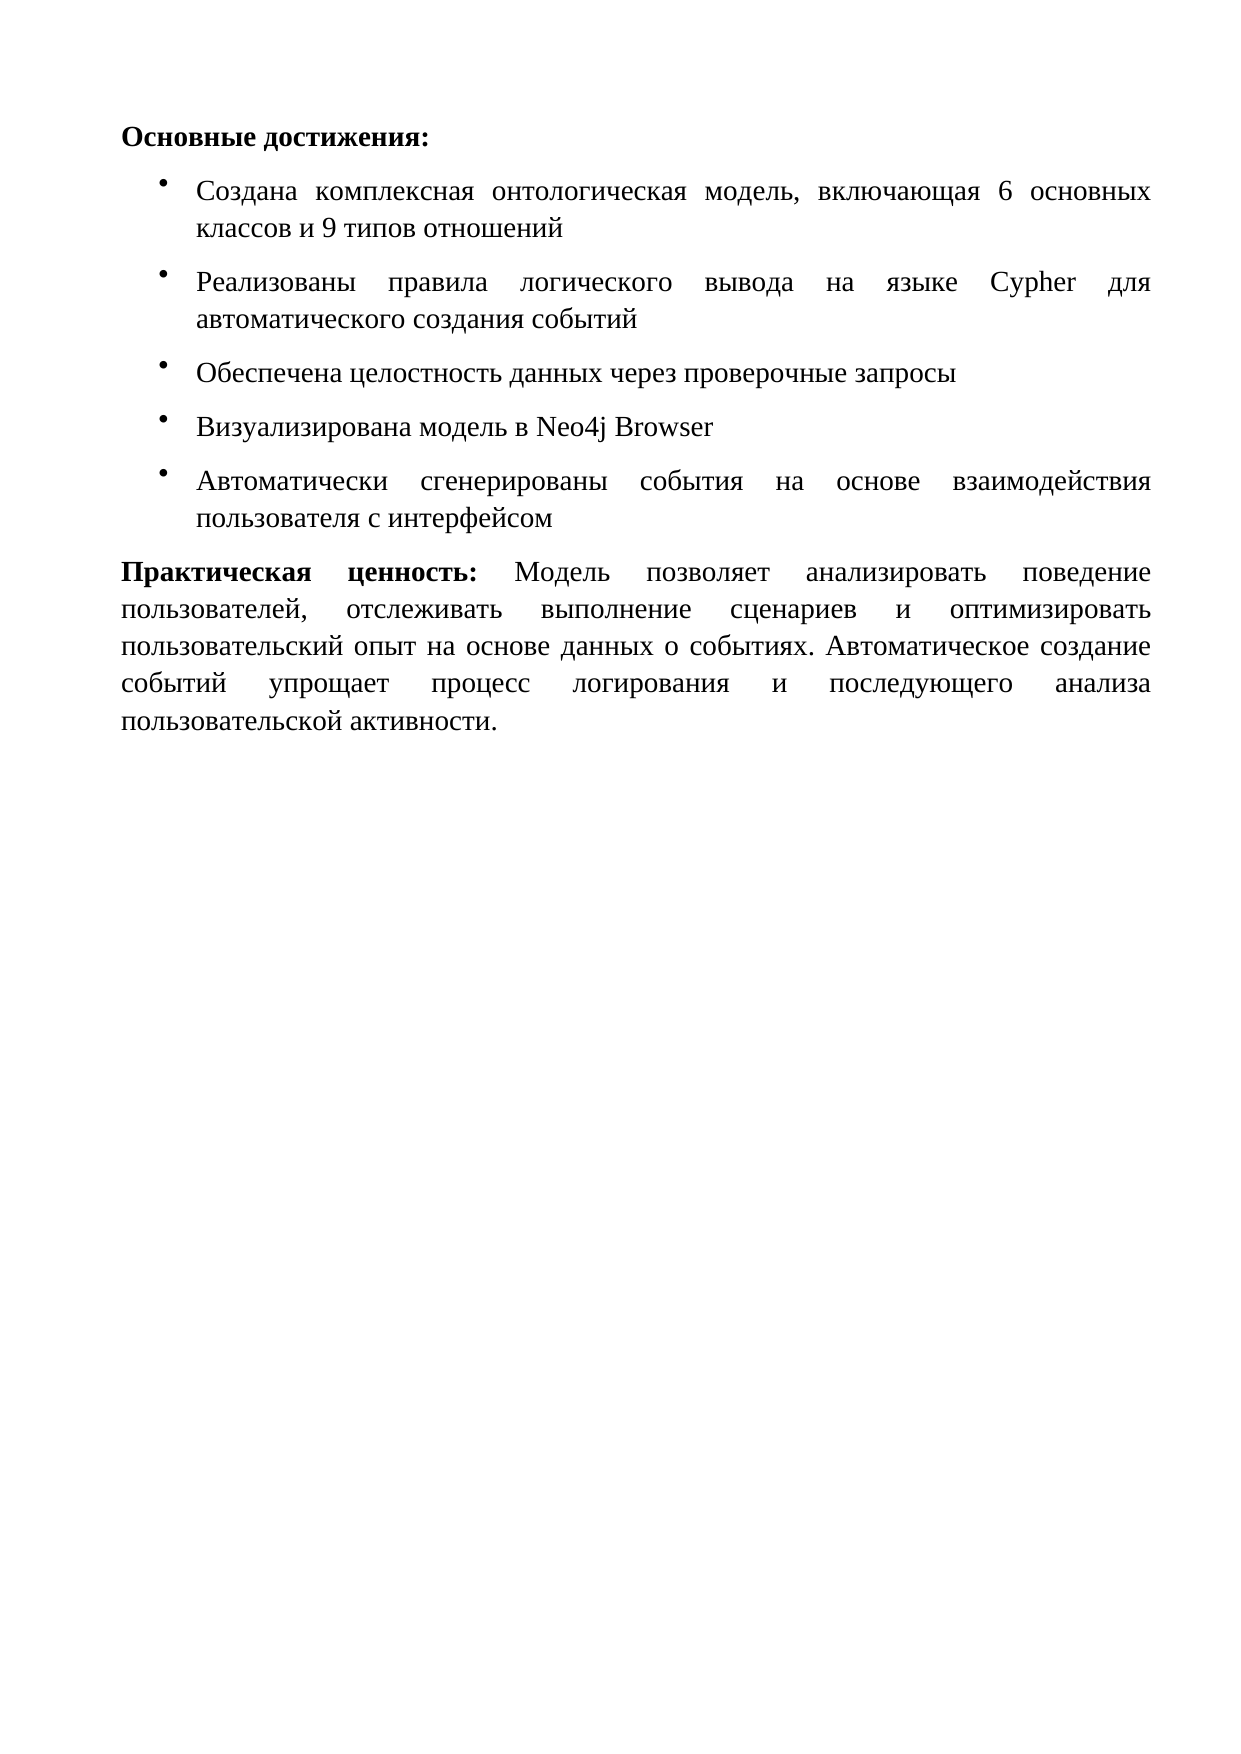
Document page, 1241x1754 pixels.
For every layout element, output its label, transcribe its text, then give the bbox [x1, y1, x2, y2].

list Обеспечена целостность данных через проверочные запросы [158, 354, 1152, 389]
list Визуализирована модель в Neo4j Browser [158, 408, 1152, 443]
subtitle Основные достижения: [121, 118, 1152, 153]
list Реализованы правила логического вывода на языке Cypher для автоматического создания событий [158, 263, 1152, 335]
subtitle Практическая ценность: Модель позволяет анализировать поведение пользователей, отслеживать выполнение сценариев и оптимизировать пользовательский опыт на основе данных о событиях. Автоматическое создание событий упрощает процесс логирования и последующего анализа пользовательской активности. [121, 553, 1152, 736]
list Создана комплексная онтологическая модель, включающая 6 основных классов и 9 типов отношений [158, 172, 1152, 244]
list Автоматически сгенерированы события на основе взаимодействия пользователя с интерфейсом [158, 462, 1152, 534]
